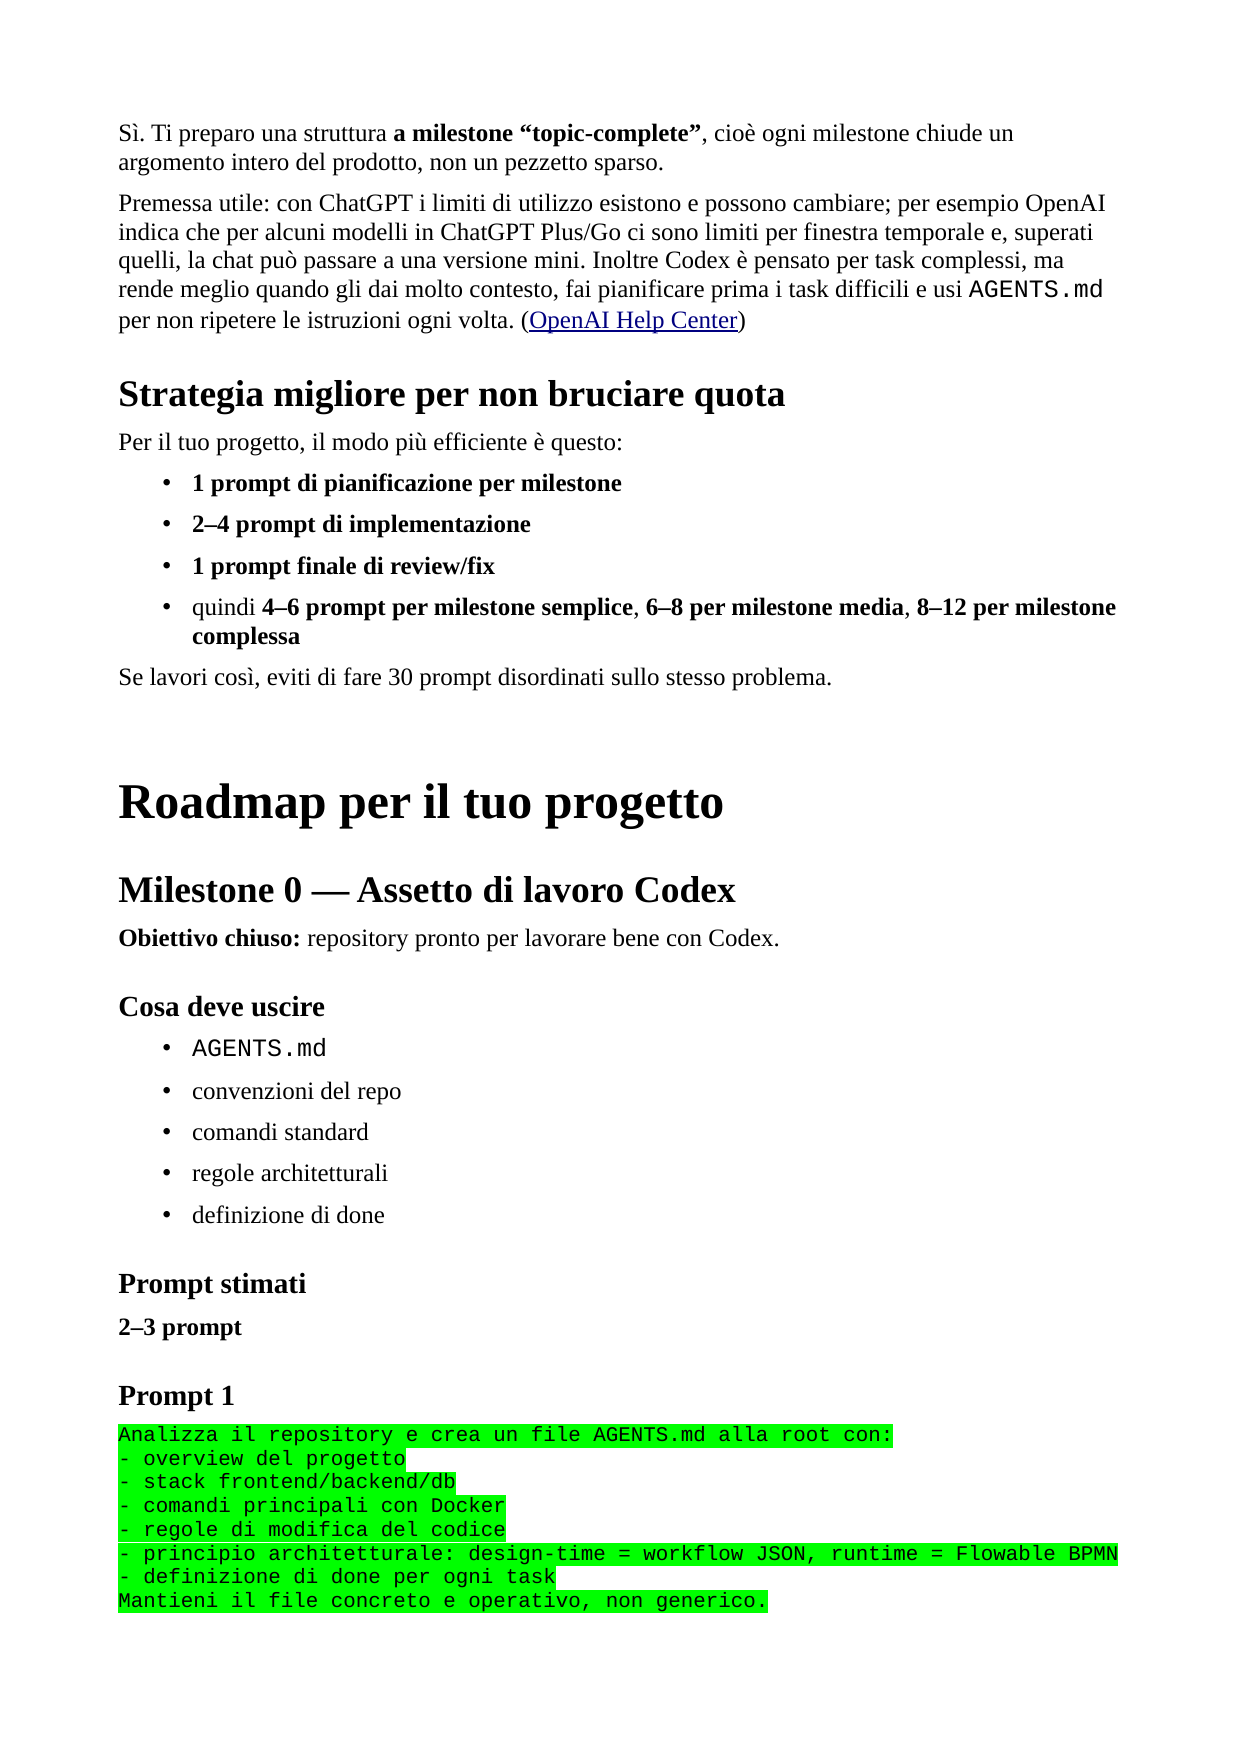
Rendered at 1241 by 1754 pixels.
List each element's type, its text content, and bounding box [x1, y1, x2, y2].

subtitle Milestone 0 — Assetto di lavoro Codex [118, 867, 1122, 910]
text 2–3 prompt [118, 1312, 1122, 1341]
subtitle Prompt stimati [118, 1266, 1122, 1299]
text - overview del progetto [118, 1448, 1122, 1472]
list regole architetturali [162, 1158, 1122, 1187]
subtitle Prompt 1 [118, 1378, 1122, 1412]
text - regole di modifica del codice [118, 1519, 1122, 1542]
list comandi standard [162, 1117, 1122, 1146]
text - principio architetturale: design-time = workflow JSON, runtime = Flowable BPMN [118, 1542, 1122, 1566]
text - comandi principali con Docker [118, 1495, 1122, 1519]
text Mantieni il file concreto e operativo, non generico. [118, 1590, 1122, 1613]
text - definizione di done per ogni task [118, 1566, 1122, 1590]
list quindi 4–6 prompt per milestone semplice, 6–8 per milestone media, 8–12 per milestone complessa [162, 592, 1122, 649]
text Obiettivo chiuso: repository pronto per lavorare bene con Codex. [118, 923, 1122, 952]
subtitle Strategia migliore per non bruciare quota [118, 371, 1122, 414]
list 2–4 prompt di implementazione [162, 509, 1122, 538]
subtitle Cosa deve uscire [118, 989, 1122, 1023]
list convenzioni del repo [162, 1076, 1122, 1105]
text Analizza il repository e crea un file AGENTS.md alla root con: [118, 1424, 1122, 1448]
text Per il tuo progetto, il modo più efficiente è questo: [118, 427, 1122, 456]
list AGENTS.md [162, 1035, 1122, 1063]
text Se lavori così, eviti di fare 30 prompt disordinati sullo stesso problema. [118, 662, 1122, 691]
list definizione di done [162, 1200, 1122, 1228]
list 1 prompt finale di review/fix [162, 551, 1122, 579]
list 1 prompt di pianificazione per milestone [162, 468, 1122, 497]
text Sì. Ti preparo una struttura a milestone “topic-complete”, cioè ogni milestone chiude un argomento intero del prodotto, non un pezzetto sparso. [118, 118, 1122, 176]
text - stack frontend/backend/db [118, 1472, 1122, 1495]
text Premessa utile: con ChatGPT i limiti di utilizzo esistono e possono cambiare; per esempio OpenAI indica che per alcuni modelli in ChatGPT Plus/Go ci sono limiti per finestra temporale e, superati quelli, la chat può passare a una versione mini. Inoltre Codex è pensato per task complessi, ma rende meglio quando gli dai molto contesto, fai pianificare prima i task difficili e usi AGENTS.md per non ripetere le istruzioni ogni volta. (OpenAI Help Center) [118, 188, 1122, 334]
subtitle Roadmap per il tuo progetto [118, 772, 1122, 830]
